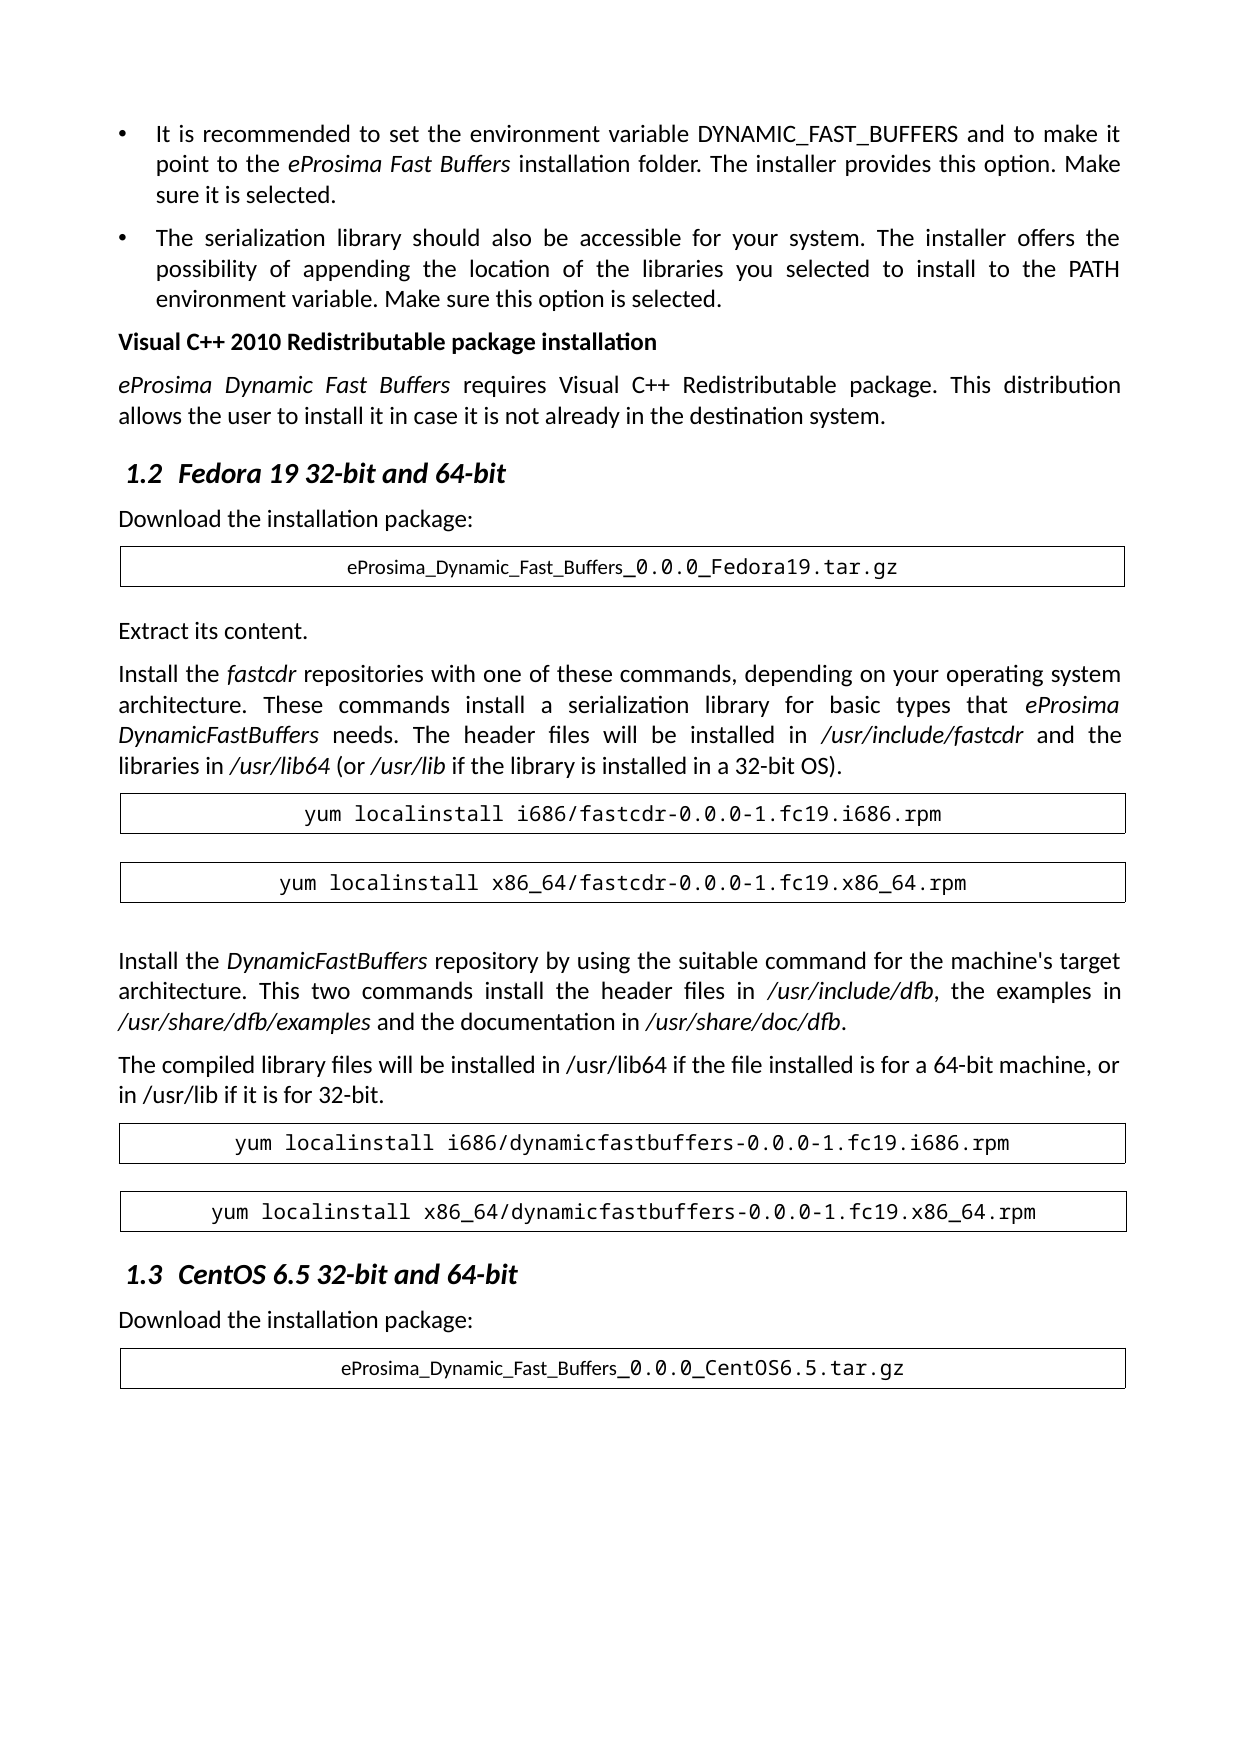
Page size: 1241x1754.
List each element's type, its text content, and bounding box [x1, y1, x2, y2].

text Download the installation package: [118, 503, 1122, 534]
list The serialization library should also be accessible for your system. The installer offers the possibility of appending the location of the libraries you selected to install to the PATH environment variable. Make sure this option is selected. [118, 222, 1122, 314]
subtitle Fedora 19 32-bit and 64-bit [118, 455, 1122, 491]
table_header eProsima_Dynamic_Fast_Buffers_0.0.0_CentOS6.5.tar.gz [121, 1349, 1125, 1388]
text Visual C++ 2010 Redistributable package installation [118, 326, 1122, 357]
text Extract its content. [118, 615, 1122, 646]
table_header eProsima_Dynamic_Fast_Buffers_0.0.0_Fedora19.tar.gz [121, 547, 1124, 586]
table_header yum localinstall x86_64/fastcdr-0.0.0-1.fc19.x86_64.rpm [121, 863, 1125, 902]
text Install the DynamicFastBuffers repository by using the suitable command for the machine's target architecture. This two commands install the header files in /usr/include/dfb, the examples in /usr/share/dfb/examples and the documentation in /usr/share/doc/dfb. [118, 945, 1122, 1036]
list It is recommended to set the environment variable DYNAMIC_FAST_BUFFERS and to make it point to the eProsima Fast Buffers installation folder. The installer provides this option. Make sure it is selected. [118, 118, 1122, 210]
table_header yum localinstall i686/dynamicfastbuffers-0.0.0-1.fc19.i686.rpm [120, 1124, 1125, 1162]
text Download the installation package: [118, 1304, 1122, 1335]
text The compiled library files will be installed in /usr/lib64 if the file installed is for a 64-bit machine, or in /usr/lib if it is for 32-bit. [118, 1049, 1122, 1110]
subtitle CentOS 6.5 32-bit and 64-bit [118, 1256, 1122, 1292]
text Install the fastcdr repositories with one of these commands, depending on your operating system architecture. These commands install a serialization library for basic types that eProsima DynamicFastBuffers needs. The header files will be installed in /usr/include/fastcdr and the libraries in /usr/lib64 (or /usr/lib if the library is installed in a 32-bit OS). [118, 658, 1122, 780]
table_header yum localinstall x86_64/dynamicfastbuffers-0.0.0-1.fc19.x86_64.rpm [121, 1192, 1126, 1231]
table_header yum localinstall i686/fastcdr-0.0.0-1.fc19.i686.rpm [121, 794, 1125, 833]
text eProsima Dynamic Fast Buffers requires Visual C++ Redistributable package. This distribution allows the user to install it in case it is not already in the destination system. [118, 369, 1122, 430]
